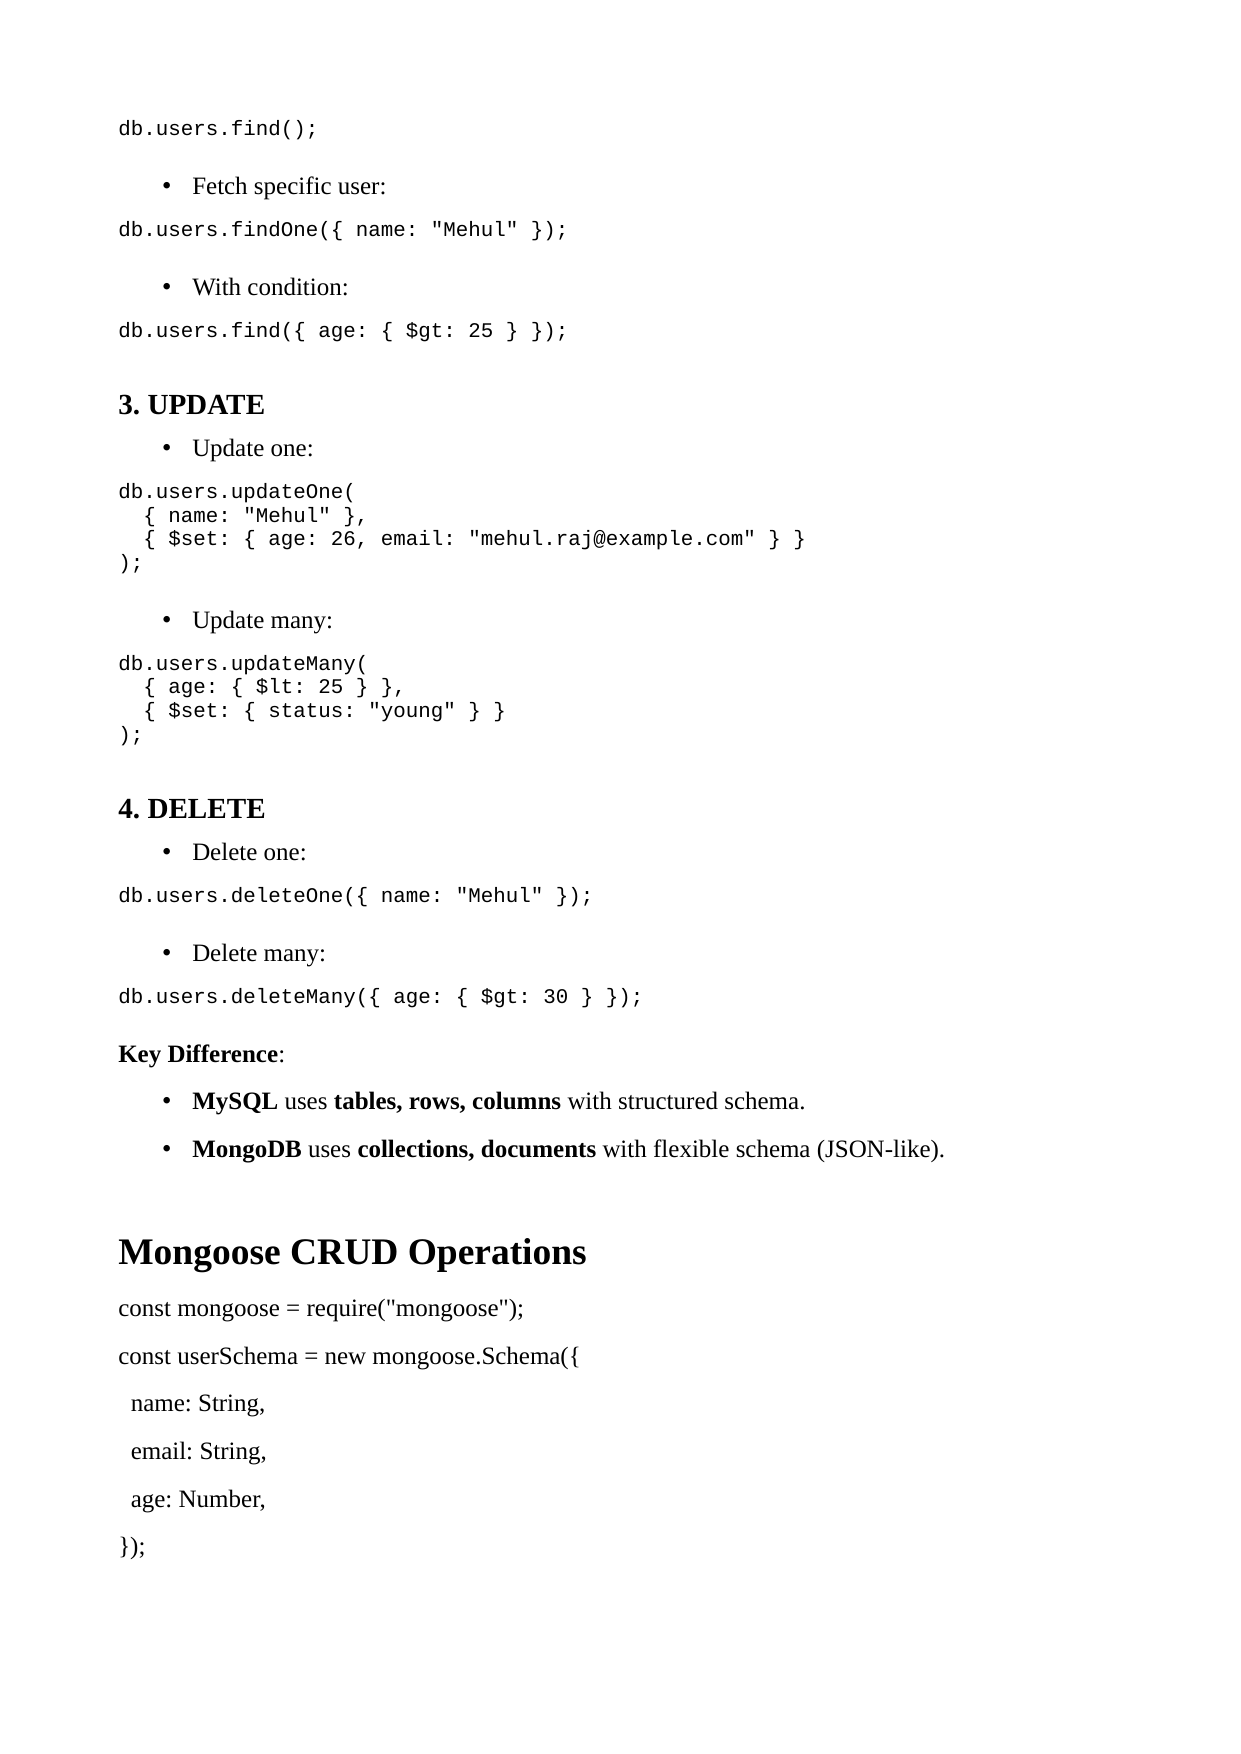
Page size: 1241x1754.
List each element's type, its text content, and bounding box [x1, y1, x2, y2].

text db.users.find(); [118, 118, 1122, 142]
subtitle 3. UPDATE [118, 387, 1122, 421]
list Fetch specific user: [162, 171, 1122, 200]
list Delete one: [162, 837, 1122, 866]
text db.users.findOne({ name: "Mehul" }); [118, 219, 1122, 242]
text db.users.updateOne( [118, 481, 1122, 504]
text db.users.updateMany( [118, 653, 1122, 676]
text ); [118, 723, 1122, 747]
subtitle 4. DELETE [118, 791, 1122, 825]
text db.users.deleteMany({ age: { $gt: 30 } }); [118, 986, 1122, 1009]
list With condition: [162, 272, 1122, 301]
text }); [118, 1531, 1122, 1560]
text { age: { $lt: 25 } }, [118, 676, 1122, 700]
text Key Difference: [118, 1039, 1122, 1067]
text { name: "Mehul" }, [118, 504, 1122, 528]
text ); [118, 552, 1122, 576]
text email: String, [118, 1436, 1122, 1465]
text const mongoose = require("mongoose"); [118, 1293, 1122, 1322]
text { $set: { status: "young" } } [118, 700, 1122, 723]
text age: Number, [118, 1484, 1122, 1512]
text db.users.deleteOne({ name: "Mehul" }); [118, 885, 1122, 908]
text { $set: { age: 26, email: "mehul.raj@example.com" } } [118, 528, 1122, 552]
text const userSchema = new mongoose.Schema({ [118, 1341, 1122, 1370]
text name: String, [118, 1388, 1122, 1417]
list Update many: [162, 605, 1122, 634]
list MySQL uses tables, rows, columns with structured schema. [162, 1086, 1122, 1115]
list Delete many: [162, 938, 1122, 967]
list MongoDB uses collections, documents with flexible schema (JSON-like). [162, 1134, 1122, 1163]
list Update one: [162, 433, 1122, 462]
text Mongoose CRUD Operations [118, 1229, 1122, 1272]
text db.users.find({ age: { $gt: 25 } }); [118, 319, 1122, 343]
